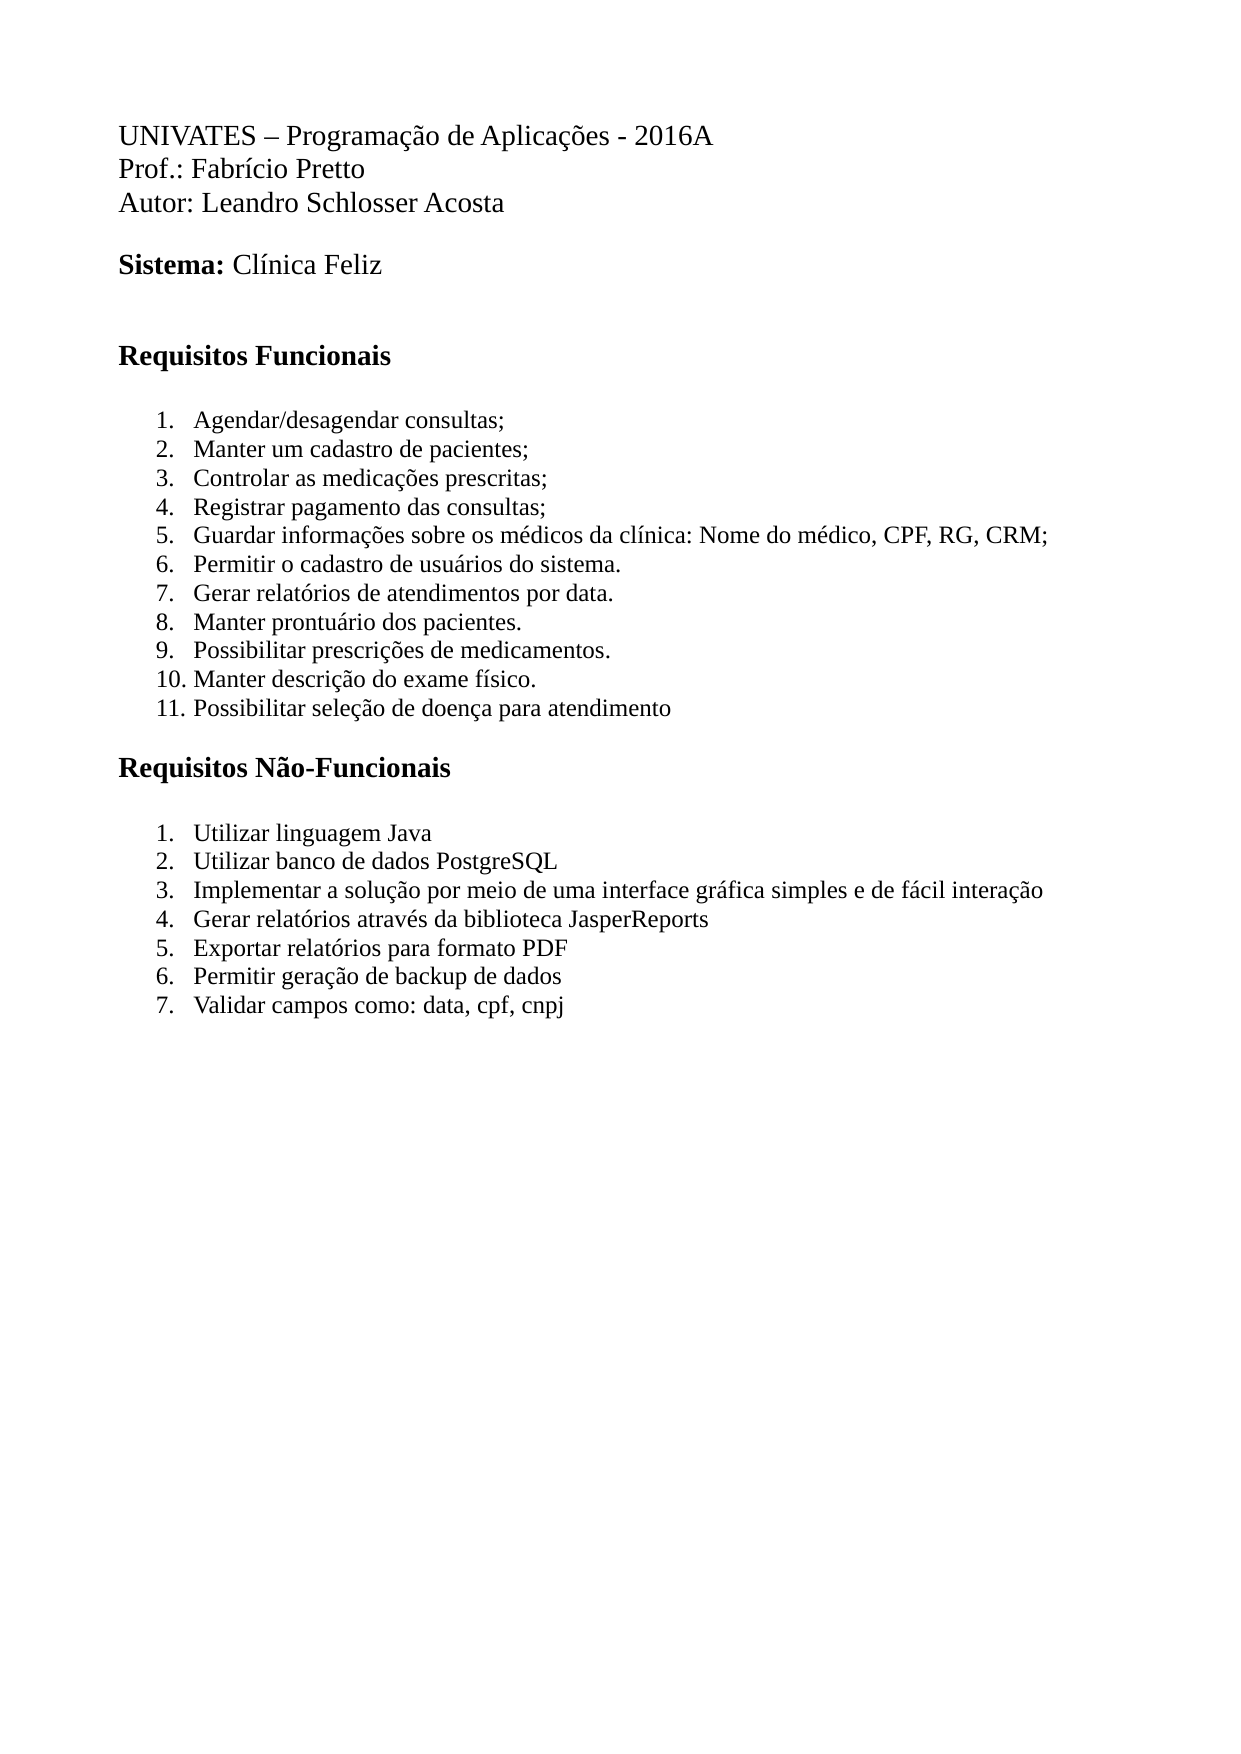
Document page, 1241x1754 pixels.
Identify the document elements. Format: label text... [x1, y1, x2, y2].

list Registrar pagamento das consultas; [156, 492, 1122, 521]
text Autor: Leandro Schlosser Acosta [118, 185, 1122, 219]
list Gerar relatórios de atendimentos por data. [156, 578, 1122, 607]
list Possibilitar prescrições de medicamentos. [156, 636, 1122, 664]
list Implementar a solução por meio de uma interface gráfica simples e de fácil interação [156, 875, 1122, 904]
list Manter descrição do exame físico. [156, 664, 1122, 693]
list Permitir o cadastro de usuários do sistema. [156, 549, 1122, 578]
list Agendar/desagendar consultas; [156, 406, 1122, 434]
list Utilizar banco de dados PostgreSQL [156, 846, 1122, 875]
text Requisitos Funcionais [118, 338, 1122, 372]
list Permitir geração de backup de dados [156, 961, 1122, 990]
list Guardar informações sobre os médicos da clínica: Nome do médico, CPF, RG, CRM; [156, 521, 1122, 549]
text Prof.: Fabrício Pretto [118, 152, 1122, 185]
list Utilizar linguagem Java [156, 818, 1122, 846]
text Requisitos Não-Funcionais [118, 751, 1122, 784]
list Possibilitar seleção de doença para atendimento [156, 693, 1122, 722]
text UNIVATES – Programação de Aplicações - 2016A [118, 118, 1122, 152]
list Exportar relatórios para formato PDF [156, 933, 1122, 961]
list Manter um cadastro de pacientes; [156, 434, 1122, 463]
text Sistema: Clínica Feliz [118, 247, 1122, 281]
list Gerar relatórios através da biblioteca JasperReports [156, 904, 1122, 933]
list Controlar as medicações prescritas; [156, 463, 1122, 492]
list Manter prontuário dos pacientes. [156, 607, 1122, 636]
list Validar campos como: data, cpf, cnpj [156, 990, 1122, 1019]
